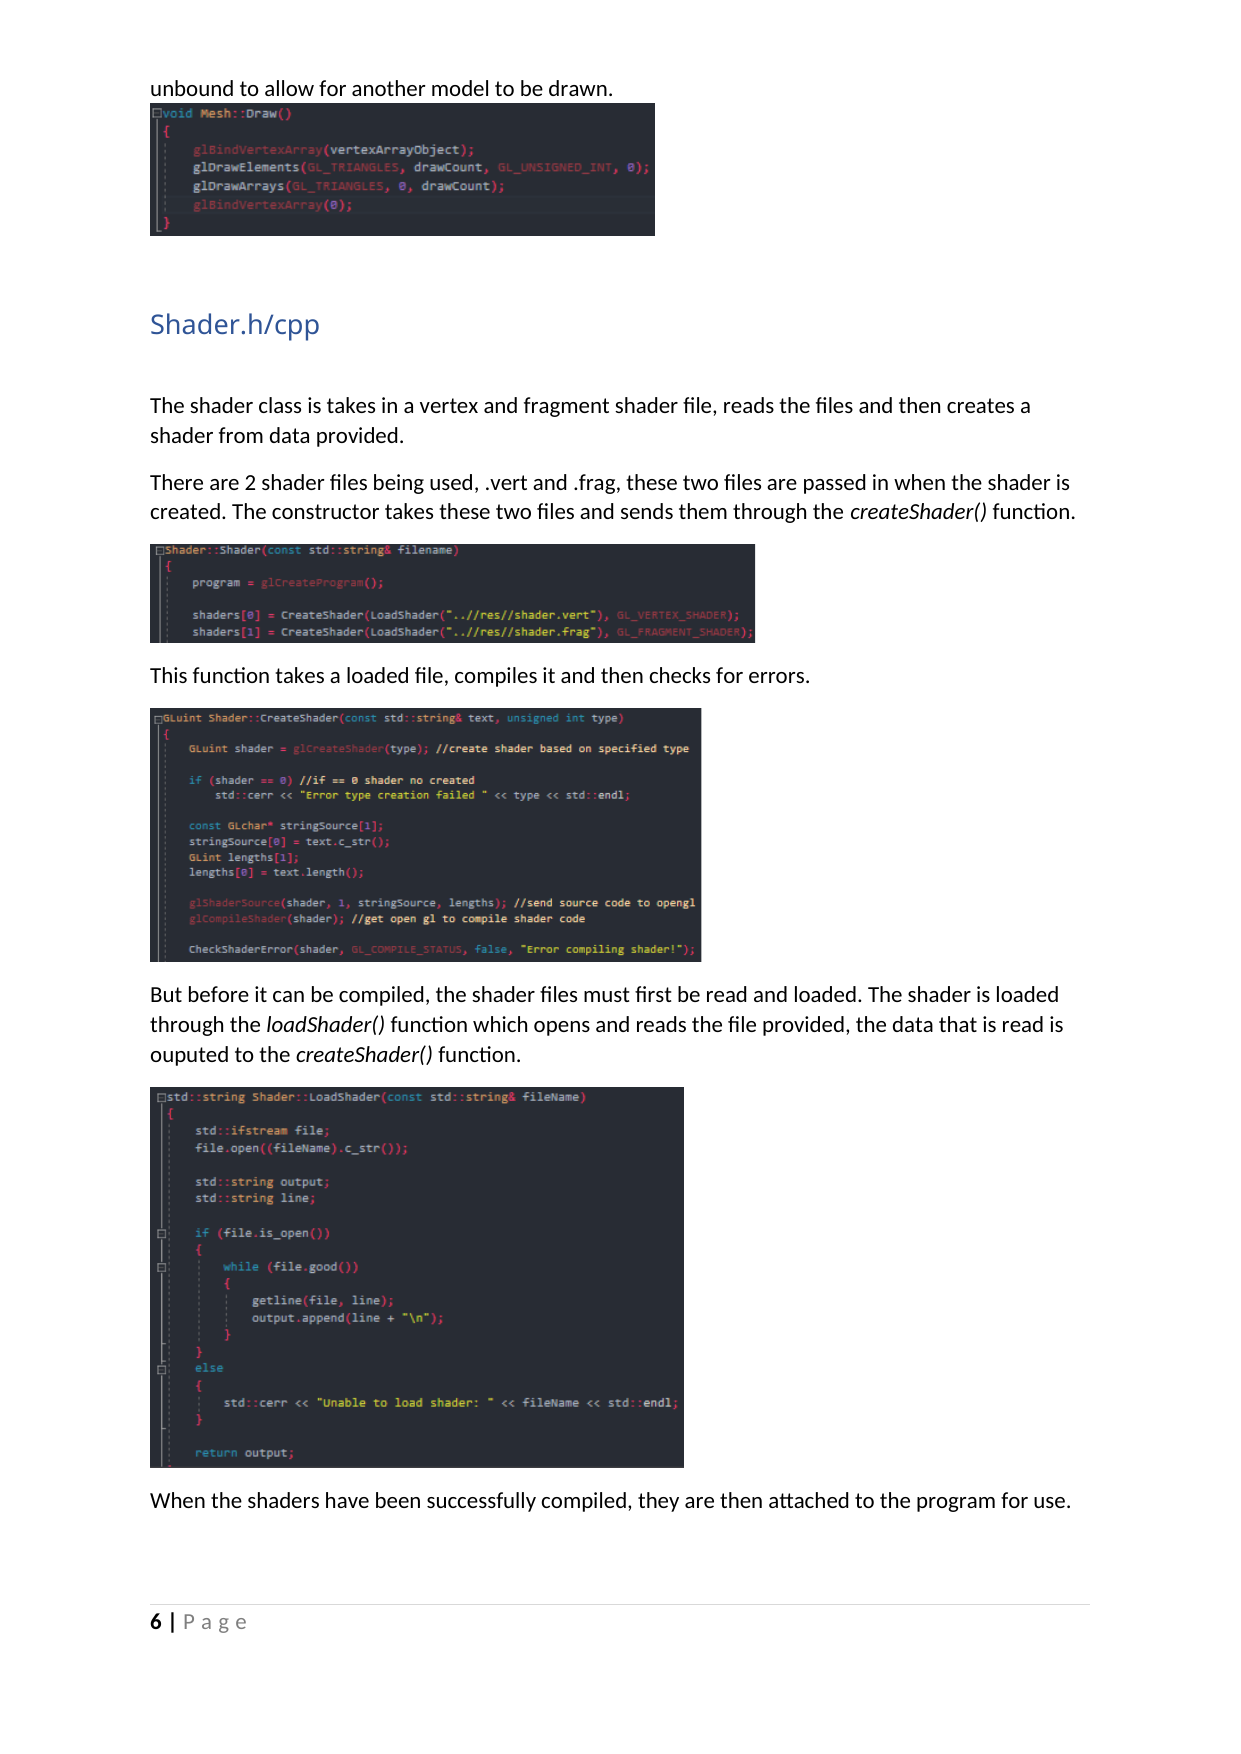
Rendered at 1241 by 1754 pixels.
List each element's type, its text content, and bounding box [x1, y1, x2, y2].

text unbound to allow for another model to be drawn. [150, 74, 1090, 236]
text This function takes a loaded file, compiles it and then checks for errors. [150, 662, 1090, 689]
text There are 2 shader files being used, .vert and .frag, these two files are passed in when the shader is created. The constructor takes these two files and sends them through the createShader() function. [150, 468, 1090, 526]
text But before it can be compiled, the shader files must first be read and loaded. The shader is loaded through the loadShader() function which opens and reads the file provided, the data that is read is ouputed to the createShader() function. [150, 981, 1090, 1068]
text The shader class is takes in a vertex and fragment shader file, reads the files and then creates a shader from data provided. [150, 391, 1090, 449]
subtitle Shader.h/cpp [150, 305, 1090, 342]
text When the shaders have been successfully compiled, they are then attached to the program for use. [150, 1486, 1090, 1514]
